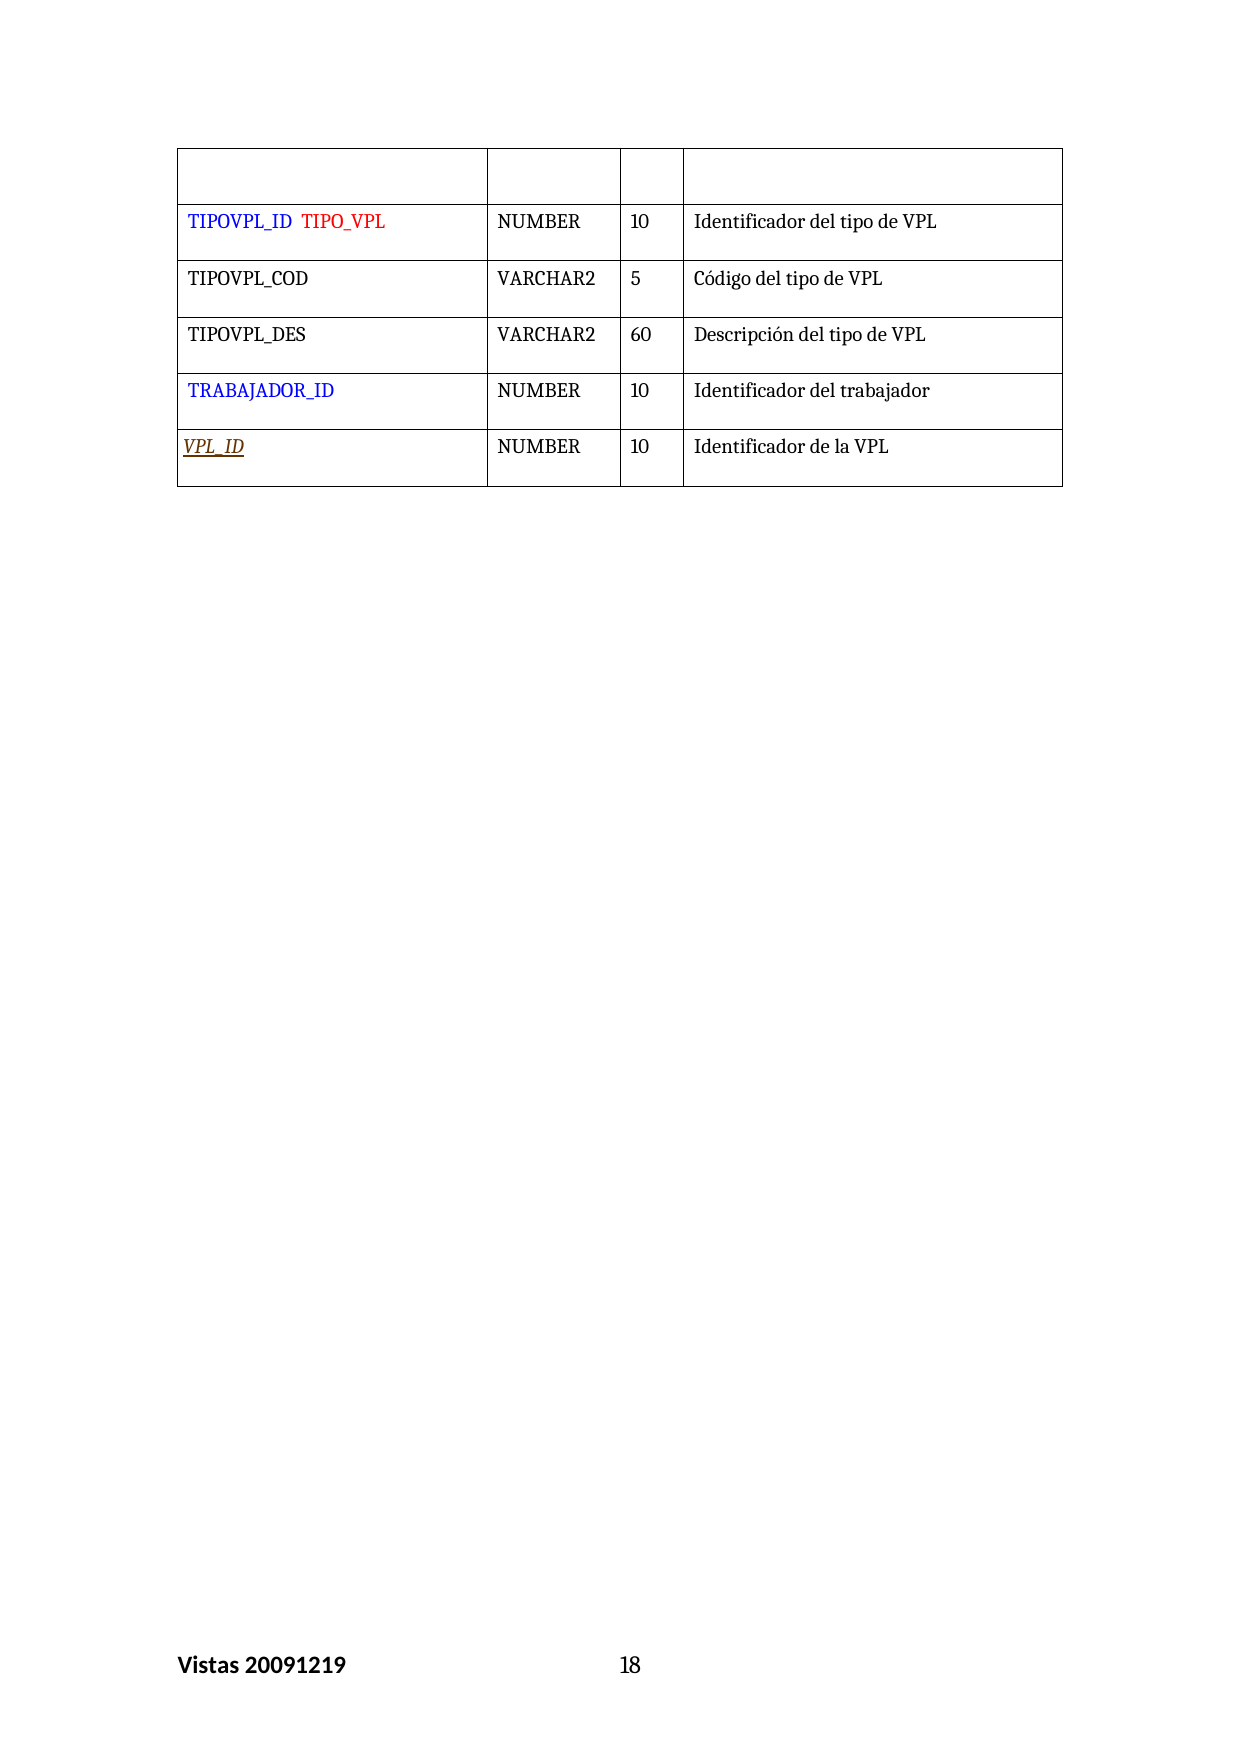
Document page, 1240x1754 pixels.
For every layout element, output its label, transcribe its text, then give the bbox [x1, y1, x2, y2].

table_cell 10 [621, 205, 683, 260]
table_cell VARCHAR2 [488, 261, 620, 317]
table_cell [488, 149, 620, 204]
table_cell 10 [621, 374, 683, 429]
table_cell Identificador del tipo de VPL [684, 205, 1062, 260]
table_cell VARCHAR2 [488, 318, 620, 373]
table_cell TIPOVPL_DES [178, 318, 487, 373]
table_cell 10 [621, 430, 683, 486]
table_cell Descripción del tipo de VPL [684, 318, 1062, 373]
table_cell TIPOVPL_COD [178, 261, 487, 317]
table_cell 5 [621, 261, 683, 317]
table_cell TIPOVPL_ID TIPO_VPL [178, 205, 487, 260]
table_cell VPL_ID [178, 430, 487, 486]
table_cell 60 [621, 318, 683, 373]
table_cell NUMBER [488, 205, 620, 260]
table_cell [621, 149, 683, 204]
table_cell Identificador de la VPL [684, 430, 1062, 486]
table_cell NUMBER [488, 374, 620, 429]
table_cell Identificador del trabajador [684, 374, 1062, 429]
table_cell TRABAJADOR_ID [178, 374, 487, 429]
table_cell NUMBER [488, 430, 620, 486]
table_cell [684, 149, 1062, 204]
table_cell [178, 149, 487, 204]
table_cell Código del tipo de VPL [684, 261, 1062, 317]
